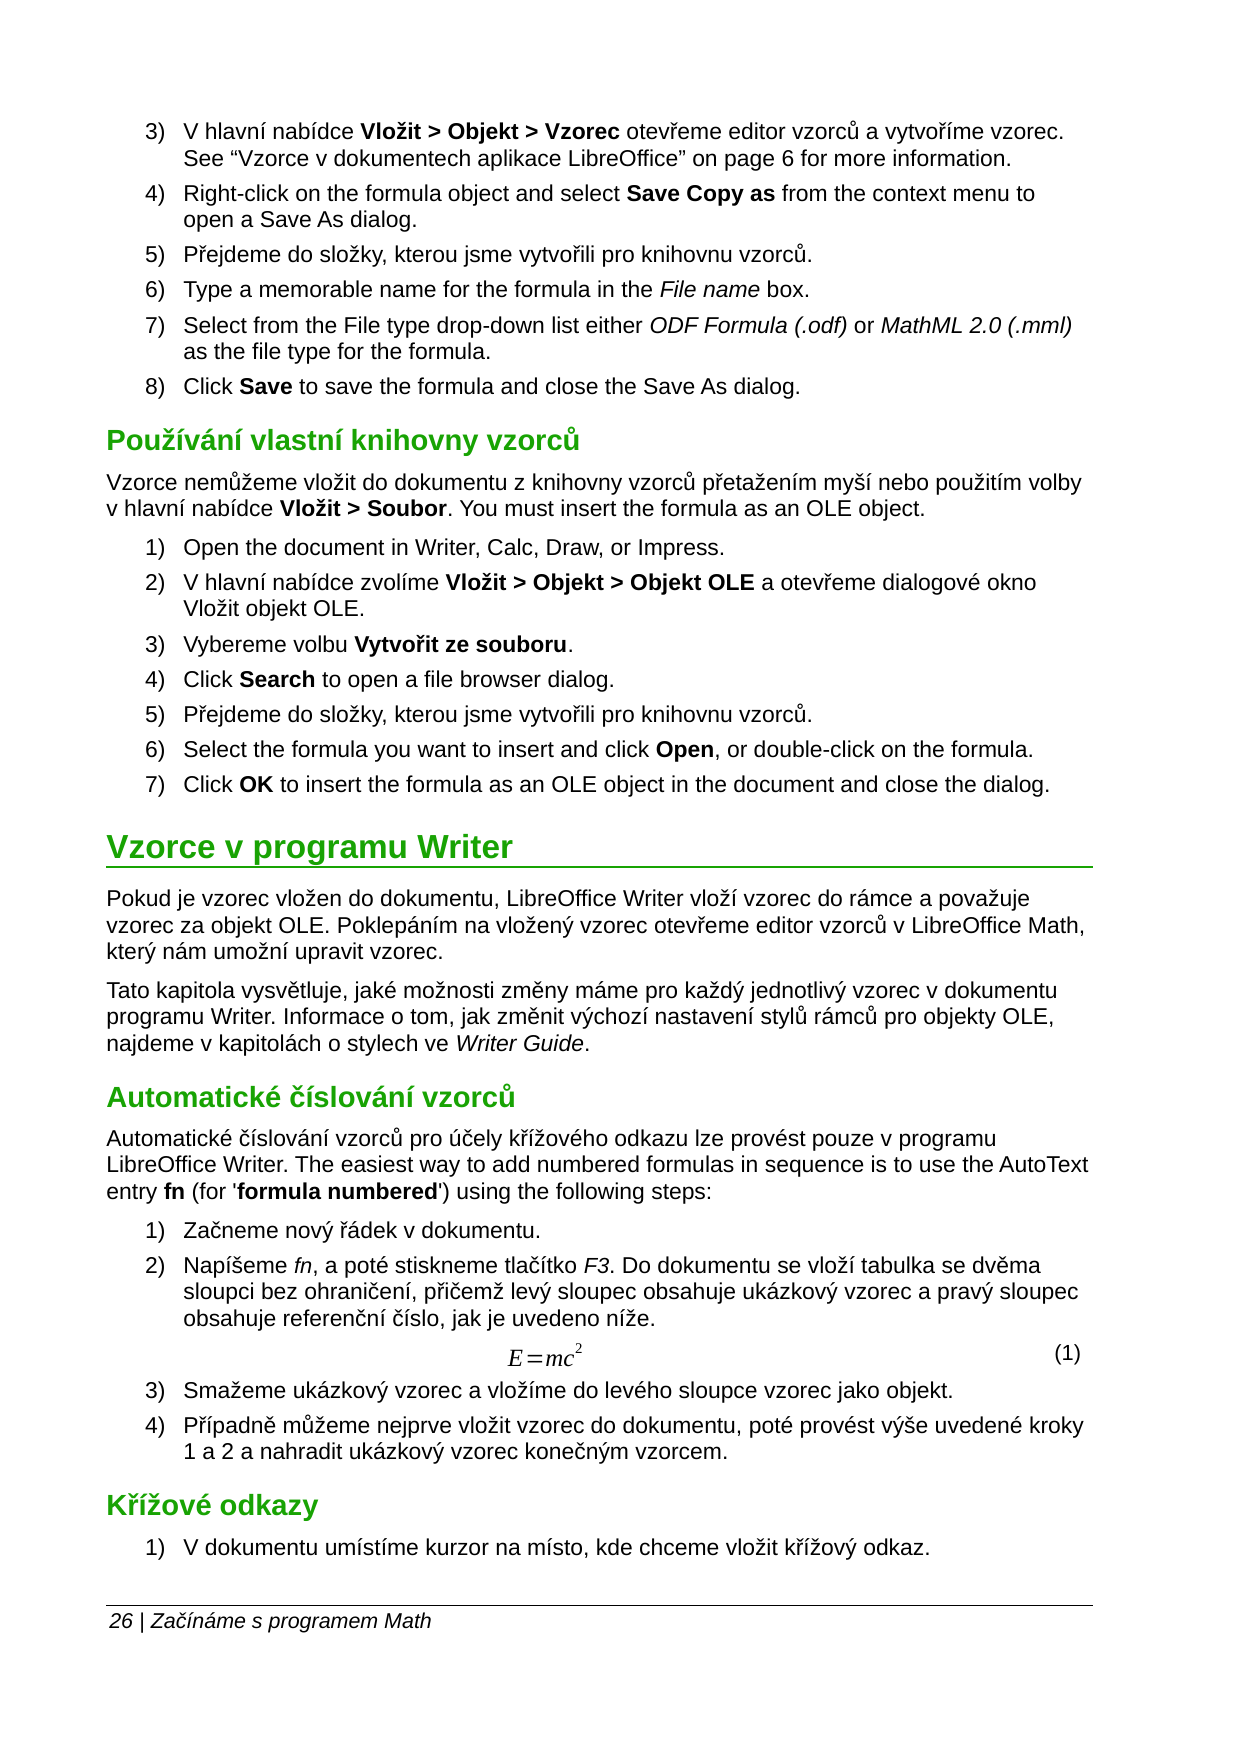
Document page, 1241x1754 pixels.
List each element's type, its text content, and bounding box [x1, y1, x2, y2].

subtitle Automatické číslování vzorců [106, 1080, 1093, 1113]
list Přejdeme do složky, kterou jsme vytvořili pro knihovnu vzorců. [165, 241, 1093, 268]
subtitle Vzorce v programu Writer [106, 827, 1093, 866]
list Select the formula you want to insert and click Open, or double-click on the formula. [165, 736, 1093, 762]
table_header (1) [983, 1340, 1093, 1371]
list Případně můžeme nejprve vložit vzorec do dokumentu, poté provést výše uvedené kroky 1 a 2 a nahradit ukázkový vzorec konečným vzorcem. [165, 1412, 1093, 1465]
list V hlavní nabídce zvolíme Vložit > Objekt > Objekt OLE a otevřeme dialogové okno Vložit objekt OLE. [165, 569, 1093, 622]
list Smažeme ukázkový vzorec a vložíme do levého sloupce vzorec jako objekt. [165, 1377, 1093, 1403]
text Vzorce nemůžeme vložit do dokumentu z knihovny vzorců přetažením myší nebo použitím volby v hlavní nabídce Vložit > Soubor. You must insert the formula as an OLE object. [106, 468, 1093, 521]
list Select from the File type drop-down list either ODF Formula (.odf) or MathML 2.0 (.mml) as the file type for the formula. [165, 312, 1093, 364]
text Automatické číslování vzorců pro účely křížového odkazu lze provést pouze v programu LibreOffice Writer. The easiest way to add numbered formulas in sequence is to use the AutoText entry fn (for 'formula numbered') using the following steps: [106, 1125, 1093, 1204]
table_header [106, 1340, 983, 1371]
list Click Search to open a file browser dialog. [165, 666, 1093, 692]
list Click OK to insert the formula as an OLE object in the document and close the dialog. [165, 771, 1093, 798]
list Click Save to save the formula and close the Save As dialog. [165, 373, 1093, 399]
list Napíšeme fn, a poté stiskneme tlačítko F3. Do dokumentu se vloží tabulka se dvěma sloupci bez ohraničení, přičemž levý sloupec obsahuje ukázkový vzorec a pravý sloupec obsahuje referenční číslo, jak je uvedeno níže. [165, 1252, 1093, 1331]
list Vybereme volbu Vytvořit ze souboru. [165, 631, 1093, 657]
list Type a memorable name for the formula in the File name box. [165, 276, 1093, 303]
subtitle Používání vlastní knihovny vzorců [106, 423, 1093, 457]
subtitle Křížové odkazy [106, 1488, 1093, 1522]
text Tato kapitola vysvětluje, jaké možnosti změny máme pro každý jednotlivý vzorec v dokumentu programu Writer. Informace o tom, jak změnit výchozí nastavení stylů rámců pro objekty OLE, najdeme v kapitolách o stylech ve Writer Guide. [106, 977, 1093, 1056]
text Pokud je vzorec vložen do dokumentu, LibreOffice Writer vloží vzorec do rámce a považuje vzorec za objekt OLE. Poklepáním na vložený vzorec otevřeme editor vzorců v LibreOffice Math, který nám umožní upravit vzorec. [106, 885, 1093, 964]
list Open the document in Writer, Calc, Draw, or Impress. [165, 534, 1093, 560]
list Začneme nový řádek v dokumentu. [165, 1217, 1093, 1243]
list V hlavní nabídce Vložit > Objekt > Vzorec otevřeme editor vzorců a vytvoříme vzorec. See “Formulas in LibreOffice documents” on page 6 for more information. [165, 118, 1093, 171]
list V dokumentu umístíme kurzor na místo, kde chceme vložit křížový odkaz. [165, 1534, 1093, 1560]
list Right-click on the formula object and select Save Copy as from the context menu to open a Save As dialog. [165, 180, 1093, 232]
list Přejdeme do složky, kterou jsme vytvořili pro knihovnu vzorců. [165, 701, 1093, 727]
